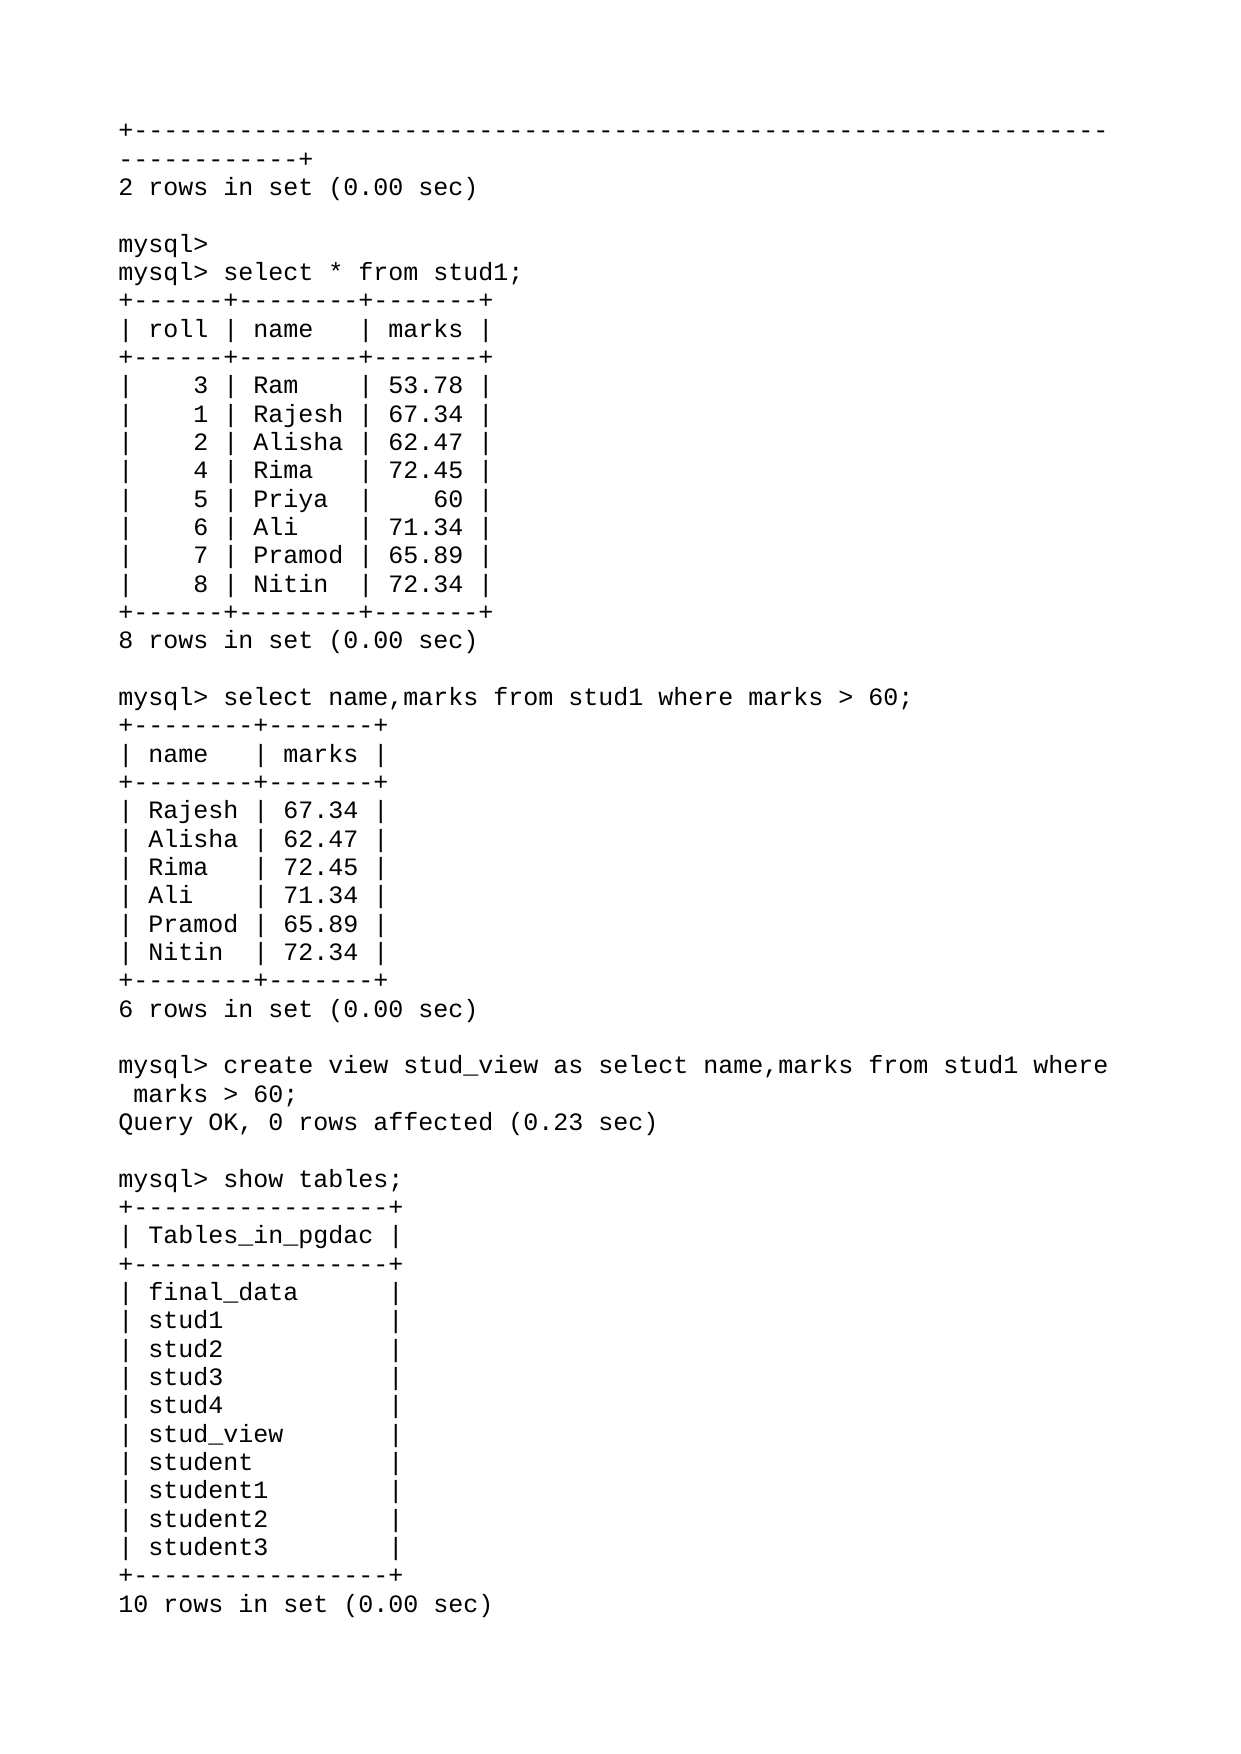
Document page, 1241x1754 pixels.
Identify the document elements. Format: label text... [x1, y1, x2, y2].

text | Tables_in_pgdac | [118, 1223, 1122, 1251]
text | stud1 | [118, 1308, 1122, 1336]
text mysql> [118, 231, 1122, 260]
text | Ali | 71.34 | [118, 883, 1122, 911]
text | stud2 | [118, 1336, 1122, 1365]
text | student | [118, 1450, 1122, 1478]
text | 8 | Nitin | 72.34 | [118, 571, 1122, 600]
text +--------+-------+ [118, 770, 1122, 798]
text | 7 | Pramod | 65.89 | [118, 543, 1122, 571]
text mysql> select * from stud1; [118, 260, 1122, 288]
text | Rima | 72.45 | [118, 855, 1122, 883]
text | Alisha | 62.47 | [118, 826, 1122, 855]
text 2 rows in set (0.00 sec) [118, 175, 1122, 203]
text | Pramod | 65.89 | [118, 911, 1122, 940]
text | roll | name | marks | [118, 316, 1122, 345]
text | Nitin | 72.34 | [118, 940, 1122, 968]
text | student1 | [118, 1478, 1122, 1506]
text | stud4 | [118, 1393, 1122, 1421]
text +--------+-------+ [118, 713, 1122, 741]
text +-----------------+ [118, 1251, 1122, 1280]
text 8 rows in set (0.00 sec) [118, 628, 1122, 656]
text | 2 | Alisha | 62.47 | [118, 430, 1122, 458]
text 6 rows in set (0.00 sec) [118, 996, 1122, 1025]
text 10 rows in set (0.00 sec) [118, 1591, 1122, 1620]
text +-----------------+ [118, 1563, 1122, 1591]
text | 1 | Rajesh | 67.34 | [118, 401, 1122, 430]
text Query OK, 0 rows affected (0.23 sec) [118, 1110, 1122, 1138]
text mysql> create view stud_view as select name,marks from stud1 where [118, 1053, 1122, 1081]
text +-----------------------------------------------------------------------------+ [118, 118, 1122, 175]
text | stud_view | [118, 1421, 1122, 1450]
text | 5 | Priya | 60 | [118, 486, 1122, 515]
text | 6 | Ali | 71.34 | [118, 515, 1122, 543]
text mysql> show tables; [118, 1166, 1122, 1195]
text | name | marks | [118, 741, 1122, 770]
text +------+--------+-------+ [118, 345, 1122, 373]
text | stud3 | [118, 1365, 1122, 1393]
text | 3 | Ram | 53.78 | [118, 373, 1122, 401]
text +------+--------+-------+ [118, 600, 1122, 628]
text | Rajesh | 67.34 | [118, 798, 1122, 826]
text marks > 60; [118, 1081, 1122, 1110]
text | final_data | [118, 1280, 1122, 1308]
text +--------+-------+ [118, 968, 1122, 996]
text mysql> select name,marks from stud1 where marks > 60; [118, 685, 1122, 713]
text +-----------------+ [118, 1195, 1122, 1223]
text | student3 | [118, 1535, 1122, 1563]
text | student2 | [118, 1506, 1122, 1535]
text +------+--------+-------+ [118, 288, 1122, 316]
text | 4 | Rima | 72.45 | [118, 458, 1122, 486]
